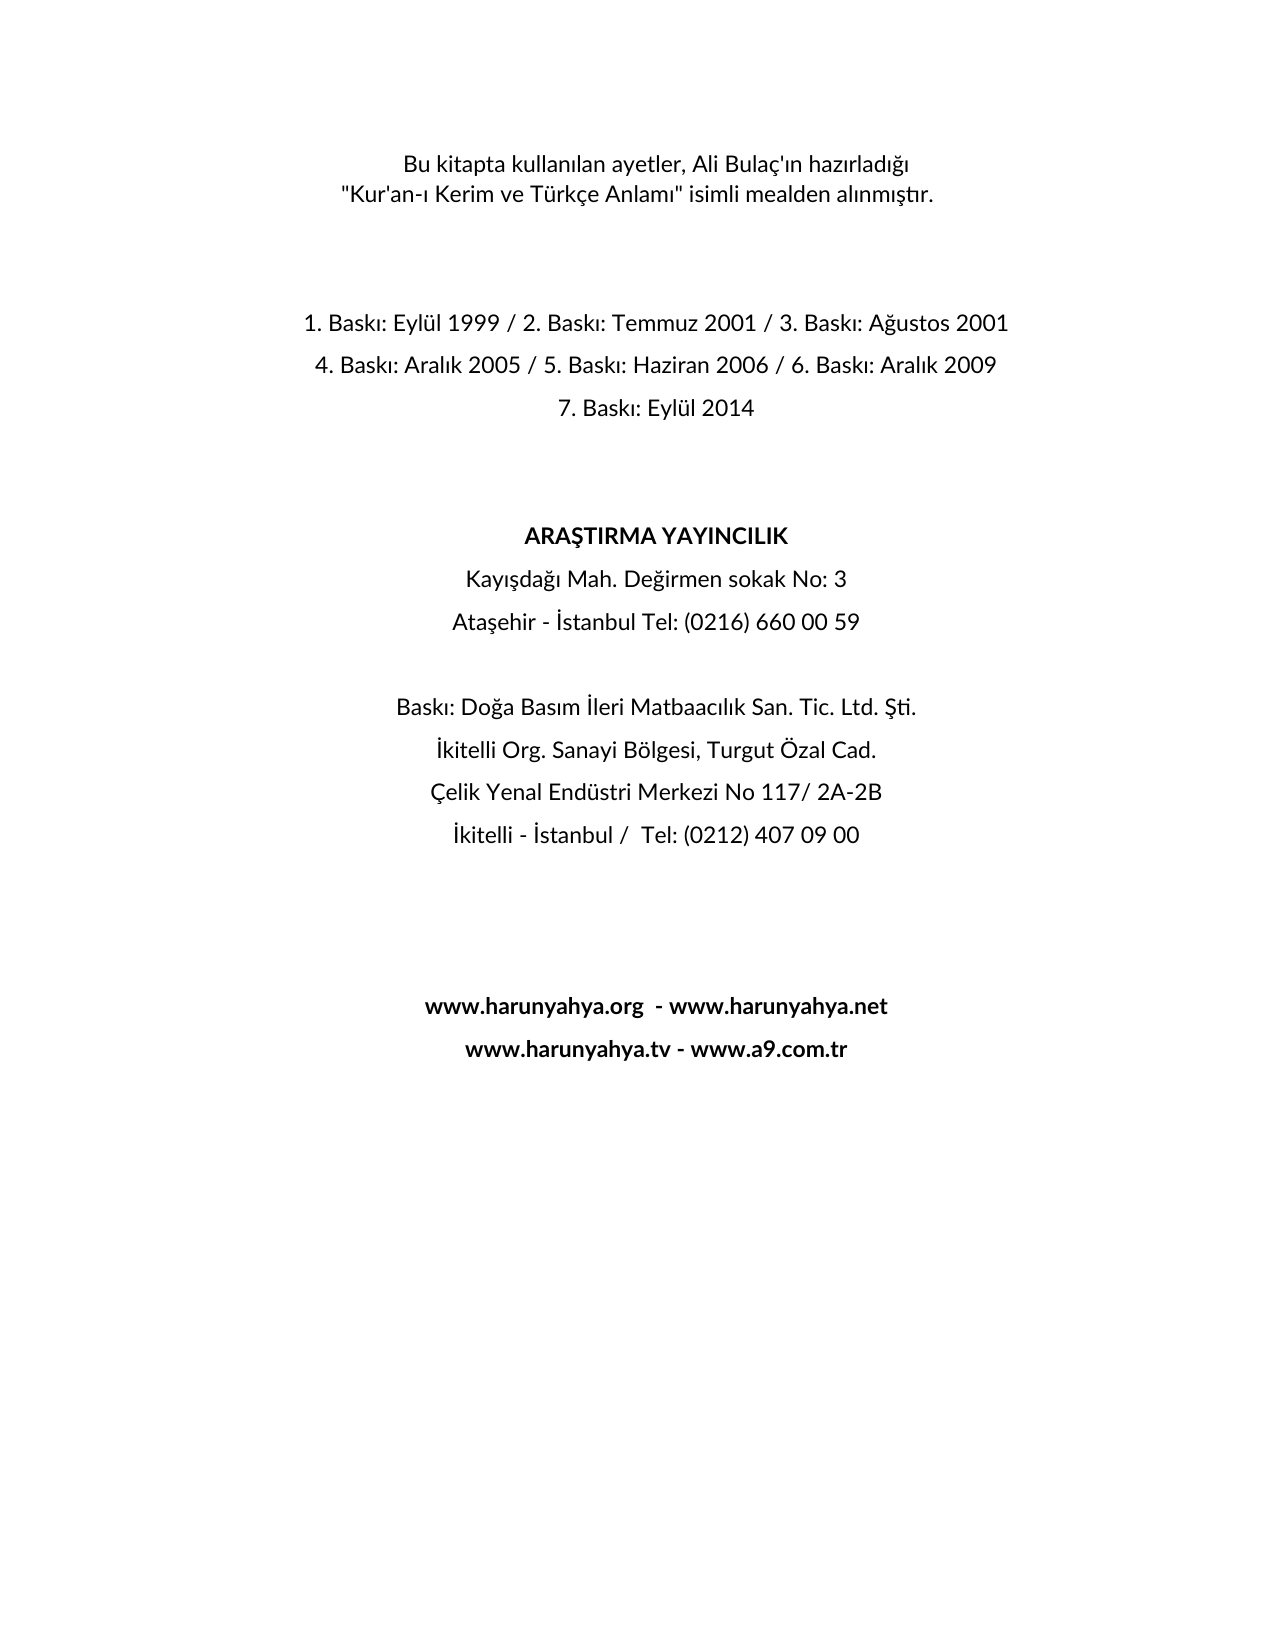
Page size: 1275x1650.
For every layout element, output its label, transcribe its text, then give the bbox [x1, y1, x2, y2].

text Baskı: Doğa Basım İleri Matbaacılık San. Tic. Ltd. Şti. [75, 693, 1200, 720]
text İkitelli Org. Sanayi Bölgesi, Turgut Özal Cad. [75, 735, 1200, 763]
text 7. Baskı: Eylül 2014 [75, 394, 1200, 421]
text 1. Baskı: Eylül 1999 / 2. Baskı: Temmuz 2001 / 3. Baskı: Ağustos 2001 [75, 308, 1200, 336]
text 4. Baskı: Aralık 2005 / 5. Baskı: Haziran 2006 / 6. Baskı: Aralık 2009 [75, 351, 1200, 378]
text Kayışdağı Mah. Değirmen sokak No: 3 [75, 564, 1200, 592]
text ARAŞTIRMA YAYINCILIK [75, 522, 1200, 549]
text Çelik Yenal Endüstri Merkezi No 117/ 2A-2B [75, 778, 1200, 806]
text www.harunyahya.org - www.harunyahya.net [75, 992, 1200, 1019]
text Bu kitapta kullanılan ayetler, Ali Bulaç'ın hazırladığı "Kur'an-ı Kerim ve Türkçe Anlamı" isimli mealden alınmıştır. [75, 150, 1200, 208]
text Ataşehir - İstanbul Tel: (0216) 660 00 59 [75, 607, 1200, 635]
text İkitelli - İstanbul / Tel: (0212) 407 09 00 [75, 821, 1200, 848]
text www.harunyahya.tv - www.a9.com.tr [75, 1034, 1200, 1062]
